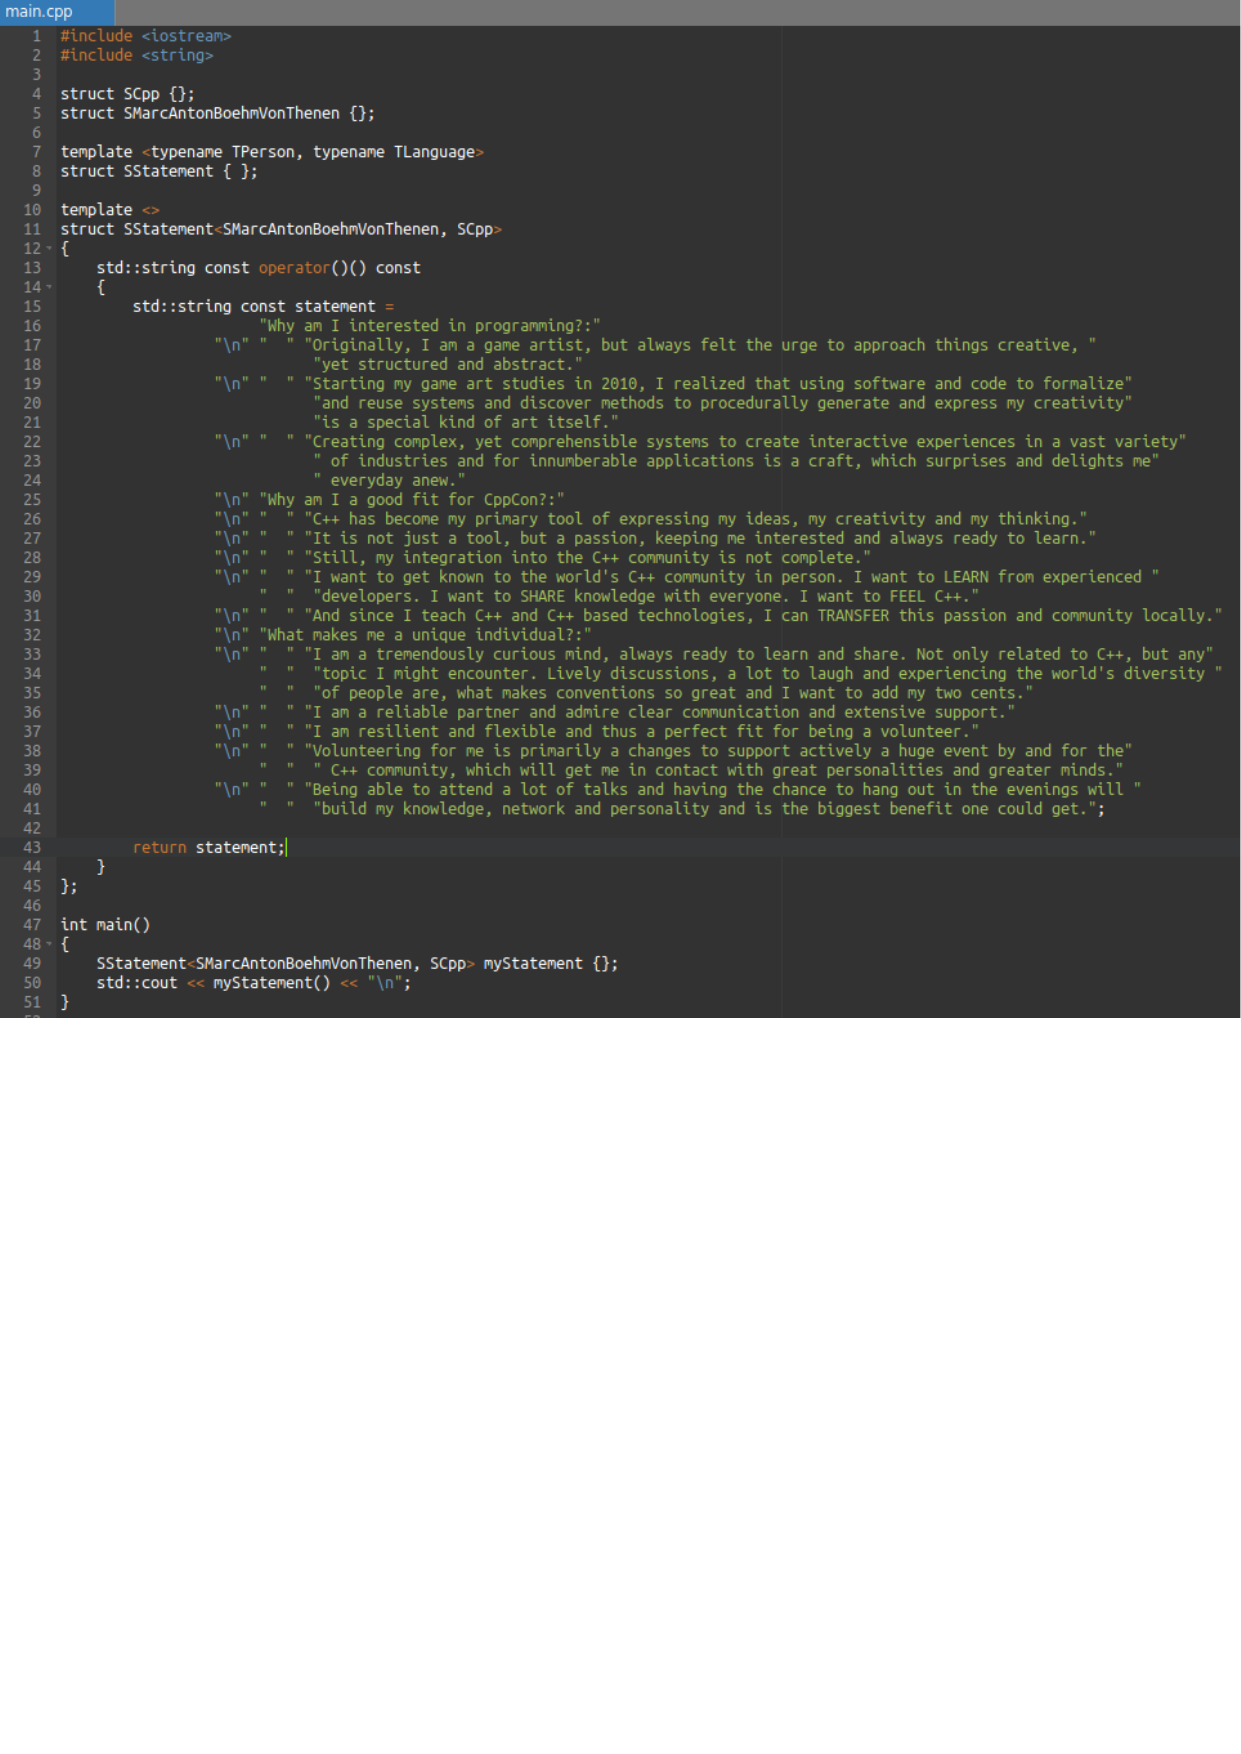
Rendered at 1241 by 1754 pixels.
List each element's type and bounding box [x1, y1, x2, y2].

picture [0, 0, 1241, 1018]
